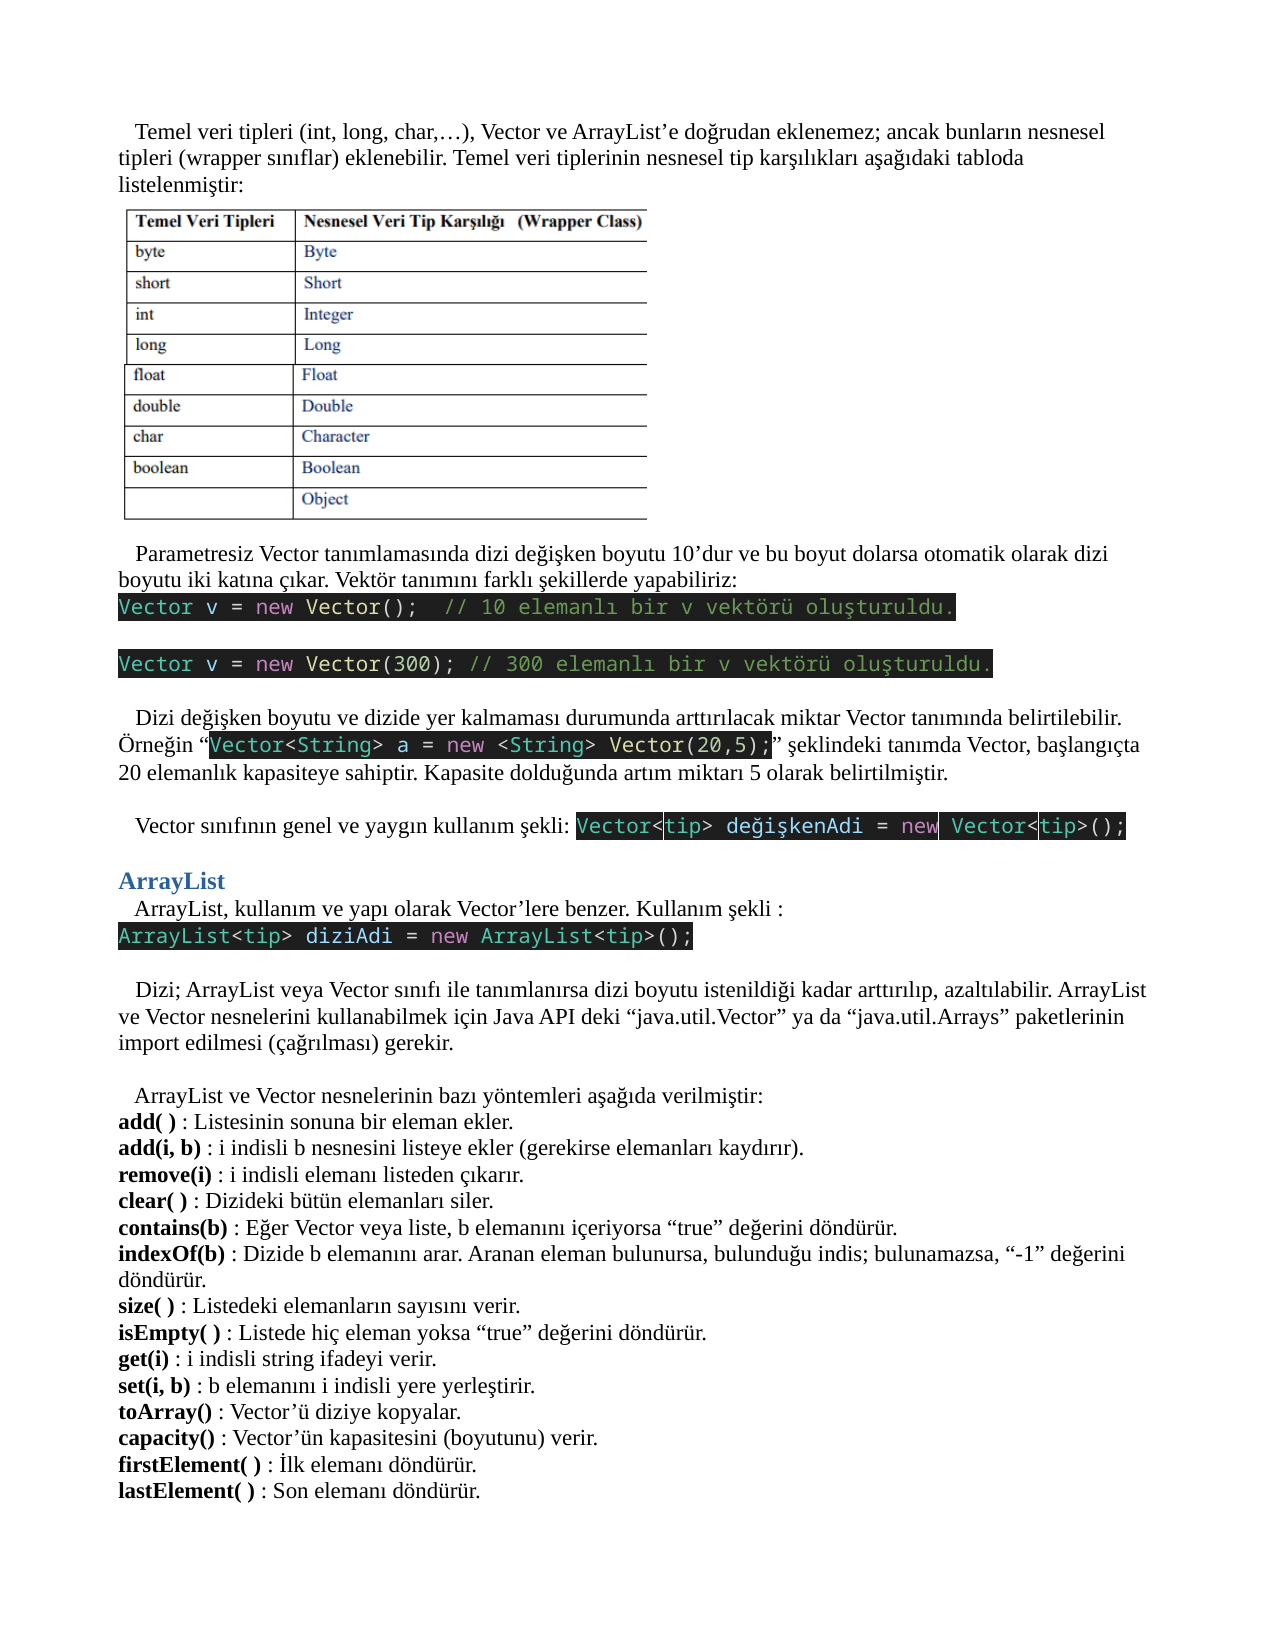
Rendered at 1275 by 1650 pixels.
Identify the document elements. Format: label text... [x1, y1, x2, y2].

text isEmpty( ) : Listede hiç eleman yoksa “true” değerini döndürür. [118, 1319, 1157, 1345]
text Vector sınıfının genel ve yaygın kullanım şekli: Vector<tip> değişkenAdi = new Vector<tip>(); [118, 812, 1157, 840]
text capacity() : Vector’ün kapasitesini (boyutunu) verir. [118, 1424, 1157, 1451]
text ArrayList, kullanım ve yapı olarak Vector’lere benzer. Kullanım şekli : [118, 895, 1157, 922]
text Vector v = new Vector(300); // 300 elemanlı bir v vektörü oluşturuldu. [118, 649, 1157, 678]
text ArrayList<tip> diziAdi = new ArrayList<tip>(); [118, 922, 1157, 950]
text remove(i) : i indisli elemanı listeden çıkarır. [118, 1161, 1157, 1187]
text lastElement( ) : Son elemanı döndürür. [118, 1477, 1157, 1503]
text get(i) : i indisli string ifadeyi verir. [118, 1345, 1157, 1372]
text contains(b) : Eğer Vector veya liste, b elemanını içeriyorsa “true” değerini döndürür. [118, 1213, 1157, 1240]
picture [122, 203, 647, 524]
text ArrayList ve Vector nesnelerinin bazı yöntemleri aşağıda verilmiştir: [118, 1082, 1157, 1108]
text clear( ) : Dizideki bütün elemanları siler. [118, 1187, 1157, 1213]
text size( ) : Listedeki elemanların sayısını verir. [118, 1293, 1157, 1319]
text Vector v = new Vector(); // 10 elemanlı bir v vektörü oluşturuldu. [118, 592, 1157, 621]
text Parametresiz Vector tanımlamasında dizi değişken boyutu 10’dur ve bu boyut dolarsa otomatik olarak dizi boyutu iki katına çıkar. Vektör tanımını farklı şekillerde yapabiliriz: [118, 540, 1157, 592]
text set(i, b) : b elemanını i indisli yere yerleştirir. [118, 1372, 1157, 1398]
text add(i, b) : i indisli b nesnesini listeye ekler (gerekirse elemanları kaydırır). [118, 1134, 1157, 1161]
text add( ) : Listesinin sonuna bir eleman ekler. [118, 1108, 1157, 1134]
text Temel veri tipleri (int, long, char,…), Vector ve ArrayList’e doğrudan eklenemez; ancak bunların nesnesel tipleri (wrapper sınıflar) eklenebilir. Temel veri tiplerinin nesnesel tip karşılıkları aşağıdaki tabloda listelenmiştir: [118, 118, 1157, 197]
text indexOf(b) : Dizide b elemanını arar. Aranan eleman bulunursa, bulunduğu indis; bulunamazsa, “-1” değerini döndürür. [118, 1240, 1157, 1293]
text Dizi değişken boyutu ve dizide yer kalmaması durumunda arttırılacak miktar Vector tanımında belirtilebilir. Örneğin “Vector<String> a = new <String> Vector(20,5);” şeklindeki tanımda Vector, başlangıçta 20 elemanlık kapasiteye sahiptir. Kapasite dolduğunda artım miktarı 5 olarak belirtilmiştir. [118, 704, 1157, 785]
text firstElement( ) : İlk elemanı döndürür. [118, 1451, 1157, 1477]
text toArray() : Vector’ü diziye kopyalar. [118, 1398, 1157, 1424]
text Dizi; ArrayList veya Vector sınıfı ile tanımlanırsa dizi boyutu istenildiği kadar arttırılıp, azaltılabilir. ArrayList ve Vector nesnelerini kullanabilmek için Java API deki “java.util.Vector” ya da “java.util.Arrays” paketlerinin import edilmesi (çağrılması) gerekir. [118, 976, 1157, 1055]
text ArrayList [118, 866, 1157, 895]
